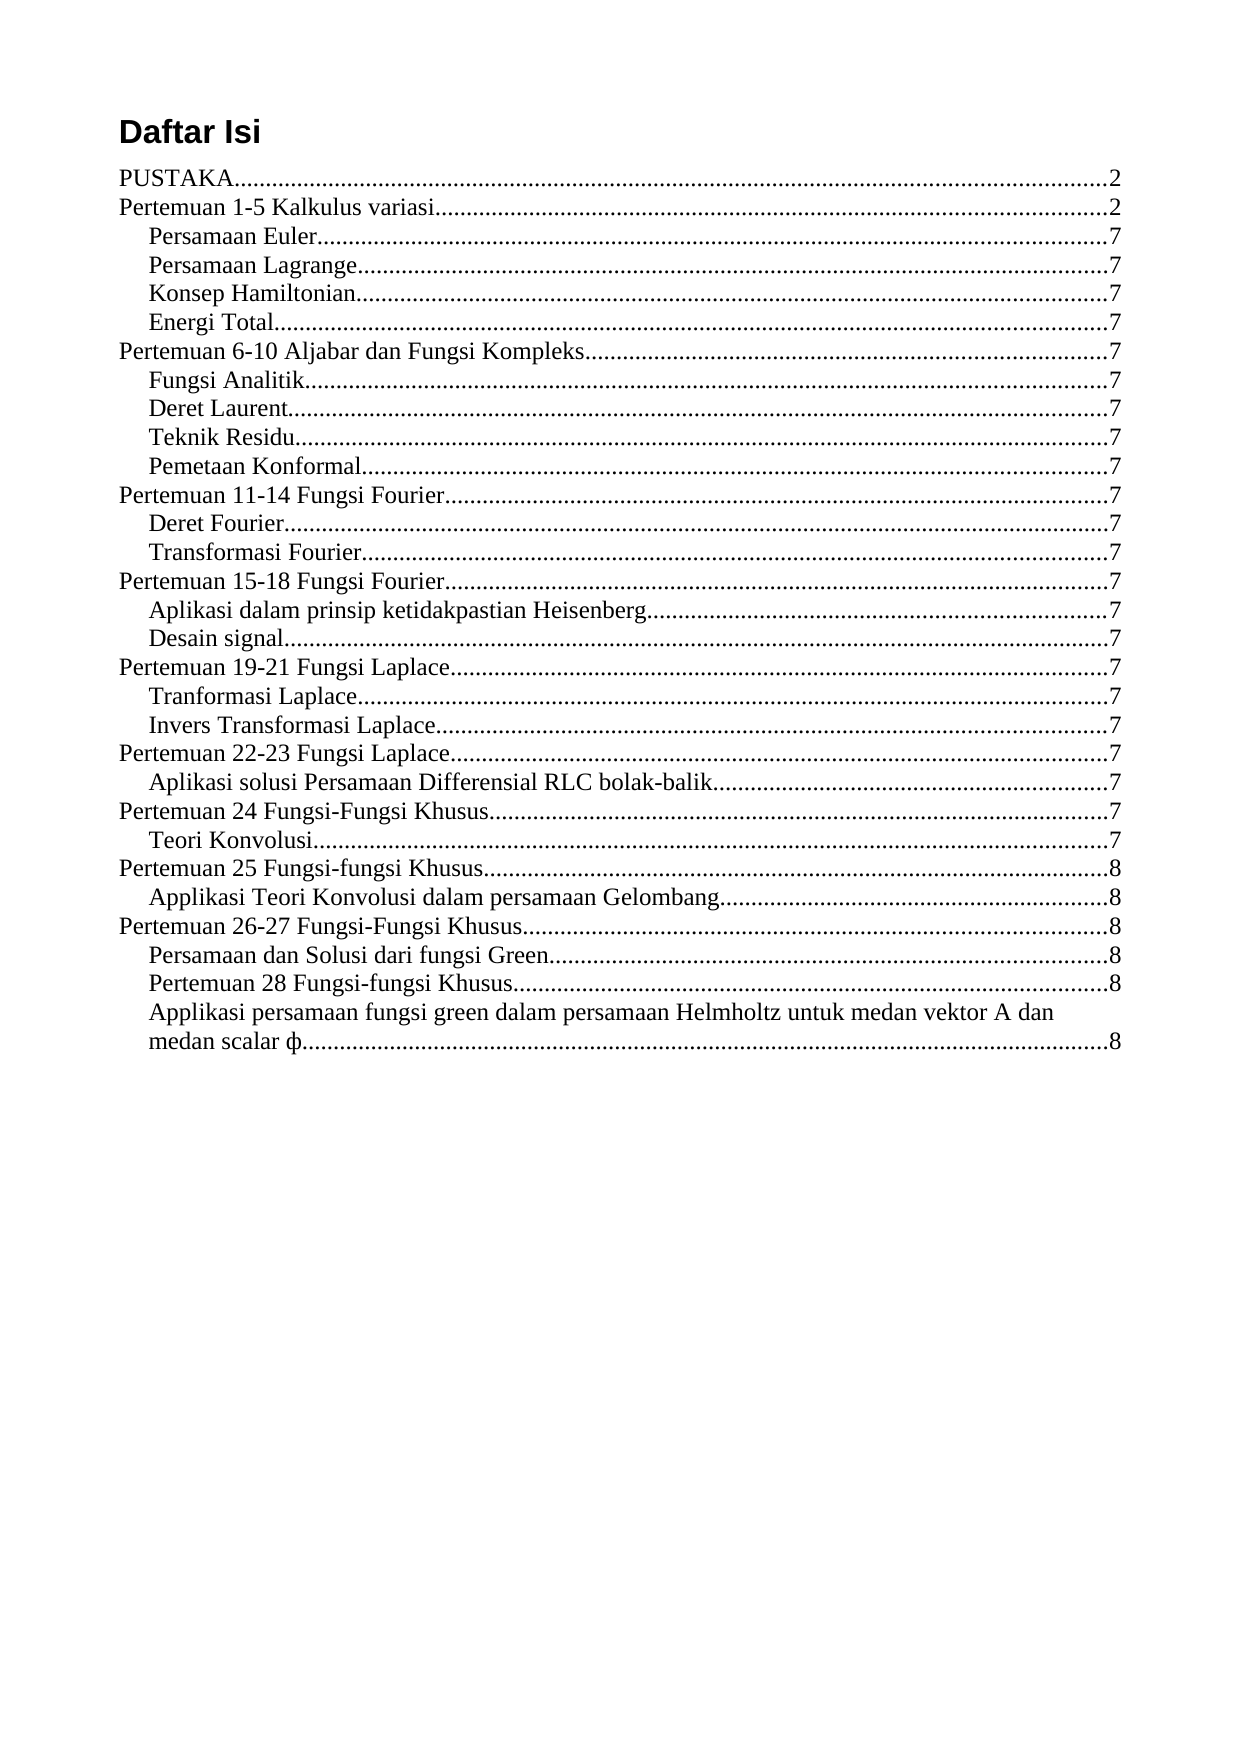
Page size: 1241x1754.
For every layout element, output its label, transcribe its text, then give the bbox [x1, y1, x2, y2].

text Konsep Hamiltonian 7 [148, 278, 1121, 307]
text Applikasi persamaan fungsi green dalam persamaan Helmholtz untuk medan vektor A dan medan scalar ф 8 [148, 997, 1121, 1055]
text Pertemuan 19-21 Fungsi Laplace 7 [119, 652, 1121, 681]
text Pertemuan 15-18 Fungsi Fourier 7 [119, 566, 1121, 595]
text Desain signal 7 [148, 623, 1121, 652]
text Pertemuan 6-10 Aljabar dan Fungsi Kompleks 7 [119, 336, 1121, 365]
text Pertemuan 22-23 Fungsi Laplace 7 [119, 738, 1121, 767]
text Pertemuan 24 Fungsi-Fungsi Khusus 7 [119, 796, 1121, 825]
text Applikasi Teori Konvolusi dalam persamaan Gelombang 8 [148, 882, 1121, 911]
text Aplikasi dalam prinsip ketidakpastian Heisenberg 7 [148, 595, 1121, 623]
text Teori Konvolusi 7 [148, 825, 1121, 853]
text Tranformasi Laplace 7 [148, 681, 1121, 710]
text Teknik Residu 7 [148, 422, 1121, 451]
text Pemetaan Konformal 7 [148, 451, 1121, 480]
text Transformasi Fourier 7 [148, 537, 1121, 566]
text Deret Fourier 7 [148, 508, 1121, 537]
text Persamaan dan Solusi dari fungsi Green 8 [148, 940, 1121, 968]
text Invers Transformasi Laplace 7 [148, 710, 1121, 738]
text Pertemuan 28 Fungsi-fungsi Khusus 8 [148, 968, 1121, 997]
text Aplikasi solusi Persamaan Differensial RLC bolak-balik 7 [148, 767, 1121, 796]
text Pertemuan 11-14 Fungsi Fourier 7 [119, 480, 1121, 508]
text Deret Laurent 7 [148, 393, 1121, 422]
subtitle Daftar Isi [119, 112, 1121, 151]
text Fungsi Analitik 7 [148, 365, 1121, 393]
text Pertemuan 25 Fungsi-fungsi Khusus 8 [119, 853, 1121, 882]
text Pertemuan 26-27 Fungsi-Fungsi Khusus 8 [119, 911, 1121, 940]
text Persamaan Lagrange 7 [148, 250, 1121, 278]
text Pertemuan 1-5 Kalkulus variasi 2 [119, 192, 1121, 221]
text Energi Total 7 [148, 307, 1121, 336]
text PUSTAKA 2 [119, 163, 1121, 192]
text Persamaan Euler 7 [148, 221, 1121, 250]
